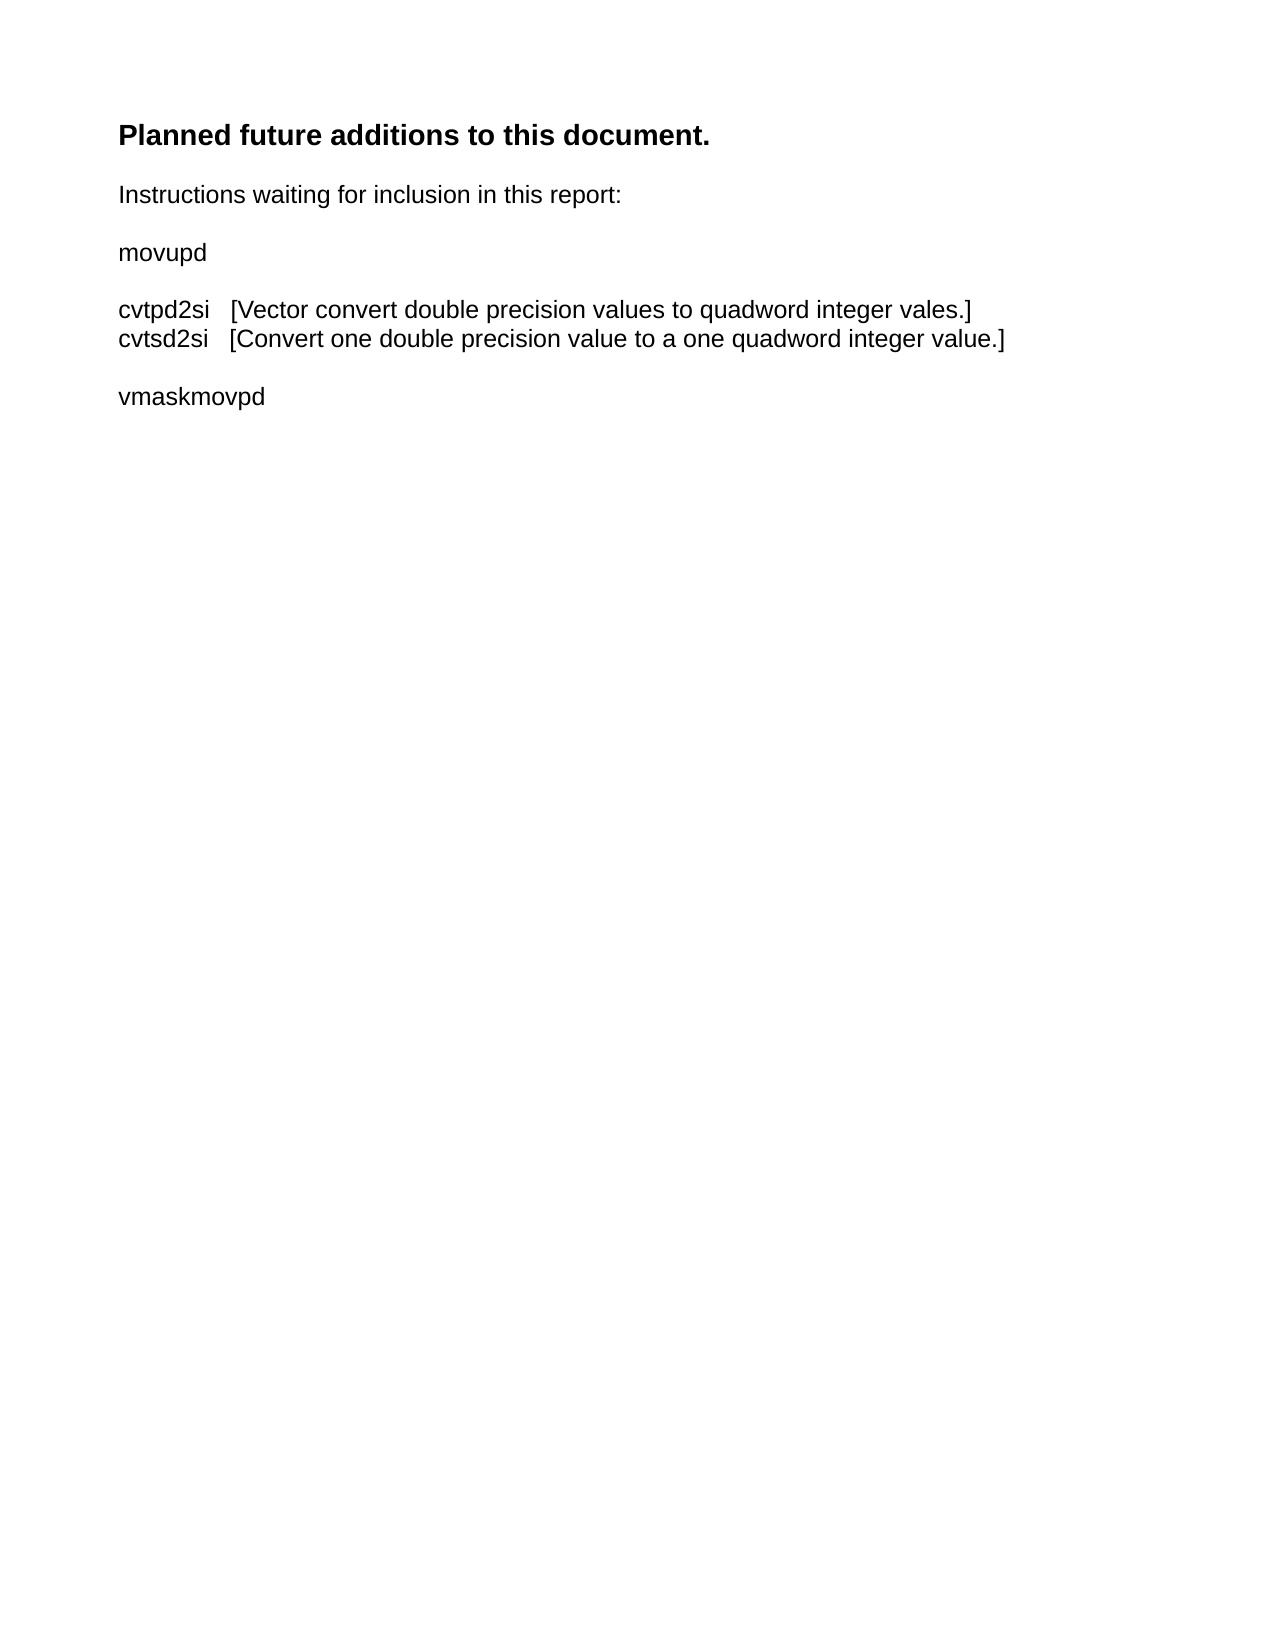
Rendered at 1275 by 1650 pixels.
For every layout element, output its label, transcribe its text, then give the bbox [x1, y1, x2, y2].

text cvtpd2si [Vector convert double precision values to quadword integer vales.] [118, 295, 1157, 324]
text movupd [118, 238, 1157, 267]
text vmaskmovpd [118, 382, 1157, 410]
text cvtsd2si [Convert one double precision value to a one quadword integer value.] [118, 324, 1157, 353]
text Instructions waiting for inclusion in this report: [118, 180, 1157, 209]
text Planned future additions to this document. [118, 118, 1157, 152]
